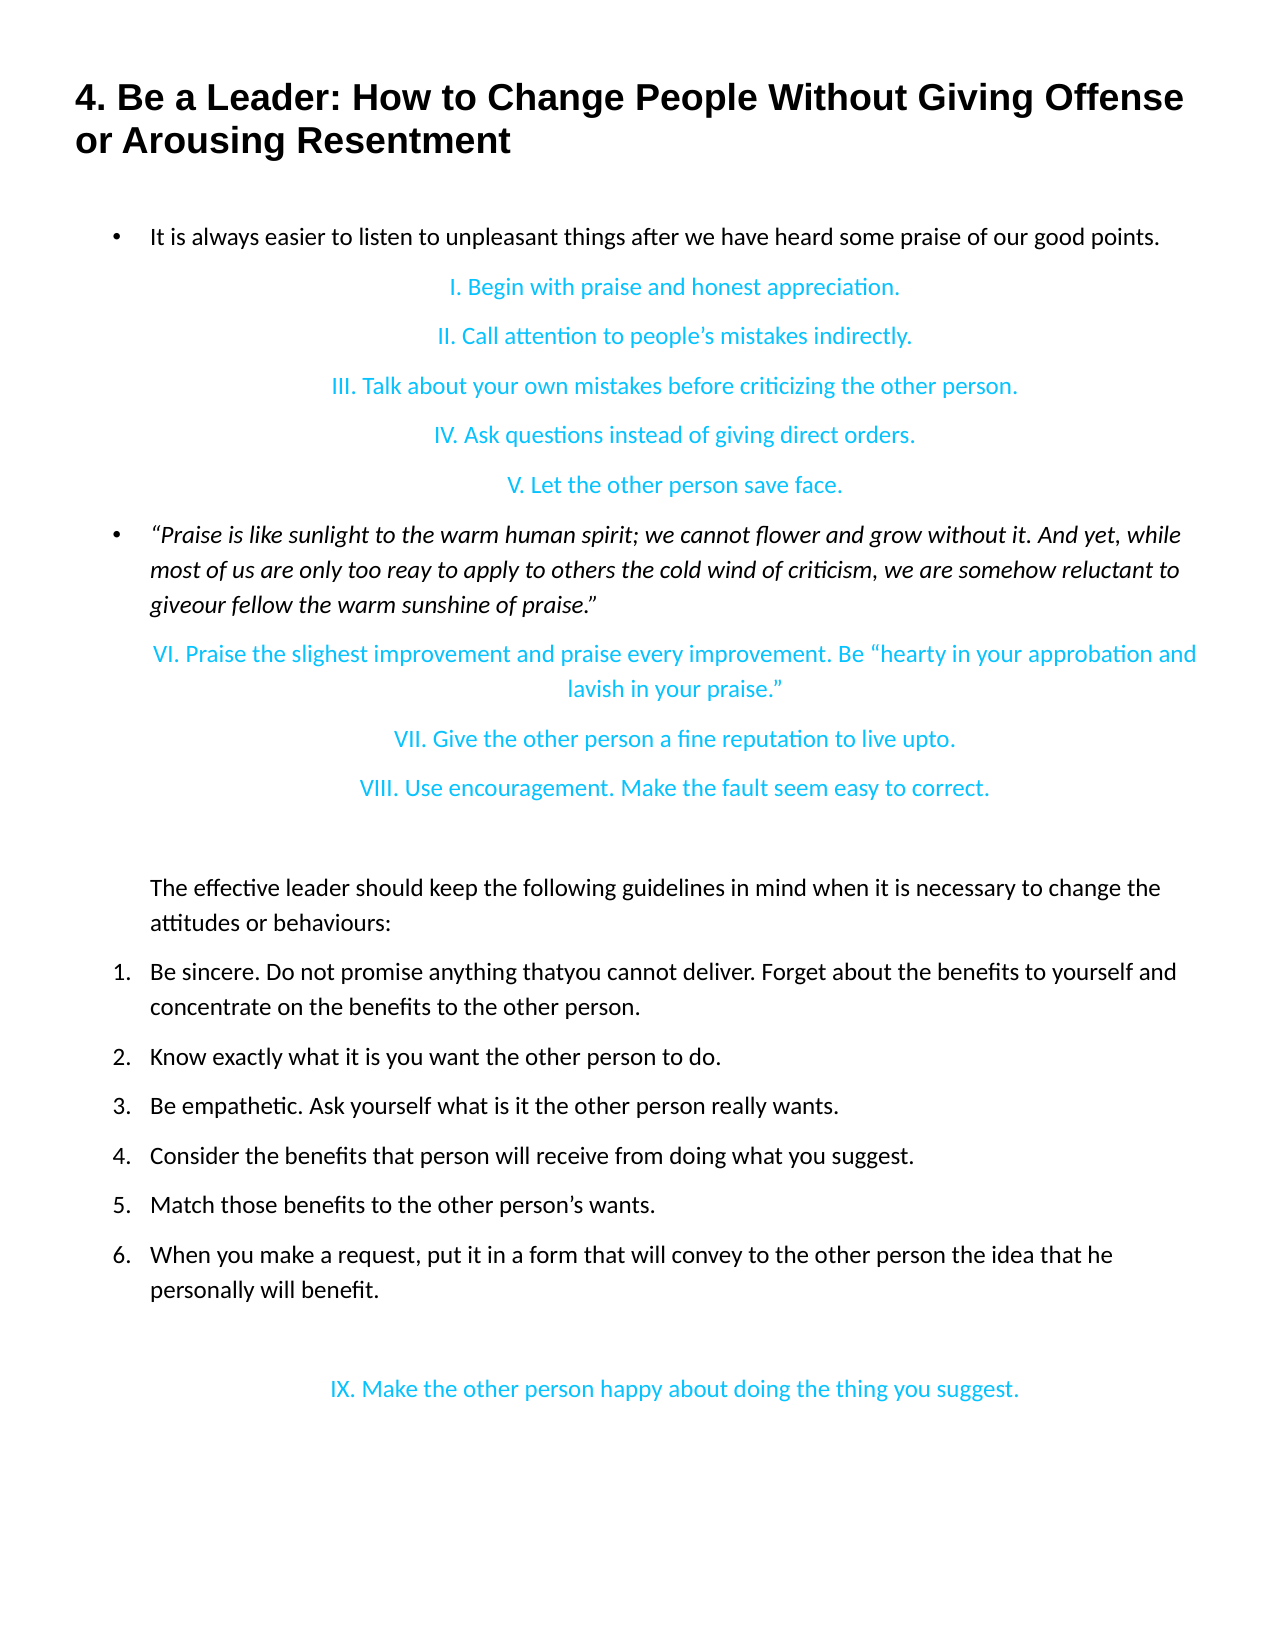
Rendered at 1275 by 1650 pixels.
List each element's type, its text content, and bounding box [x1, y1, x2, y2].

list VIII. Use encouragement. Make the fault seem easy to correct. [112, 773, 1200, 803]
subtitle 4. Be a Leader: How to Change People Without Giving Offense or Arousing Resentment [75, 75, 1200, 161]
list VI. Praise the slighest improvement and praise every improvement. Be “hearty in your approbation and lavish in your praise.” [112, 638, 1200, 704]
list It is always easier to listen to unpleasant things after we have heard some praise of our good points. [112, 221, 1200, 252]
list IV. Ask questions instead of giving direct orders. [112, 420, 1200, 450]
list I. Begin with praise and honest appreciation. [112, 271, 1200, 301]
list Consider the benefits that person will receive from doing what you suggest. [112, 1140, 1200, 1171]
list When you make a request, put it in a form that will convey to the other person the idea that he personally will benefit. [112, 1239, 1200, 1305]
list VII. Give the other person a fine reputation to live upto. [112, 723, 1200, 753]
list “Praise is like sunlight to the warm human spirit; we cannot flower and grow without it. And yet, while most of us are only too reay to apply to others the cold wind of criticism, we are somehow reluctant to giveour fellow the warm sunshine of praise.” [112, 519, 1200, 619]
list The effective leader should keep the following guidelines in mind when it is necessary to change the attitudes or behaviours: [112, 872, 1200, 937]
list Know exactly what it is you want the other person to do. [112, 1041, 1200, 1071]
list IX. Make the other person happy about doing the thing you suggest. [112, 1373, 1200, 1404]
list III. Talk about your own mistakes before criticizing the other person. [112, 370, 1200, 401]
list II. Call attention to people’s mistakes indirectly. [112, 321, 1200, 351]
list Be empathetic. Ask yourself what is it the other person really wants. [112, 1091, 1200, 1121]
list Be sincere. Do not promise anything thatyou cannot deliver. Forget about the benefits to yourself and concentrate on the benefits to the other person. [112, 956, 1200, 1022]
list Match those benefits to the other person’s wants. [112, 1190, 1200, 1220]
list V. Let the other person save face. [112, 469, 1200, 500]
